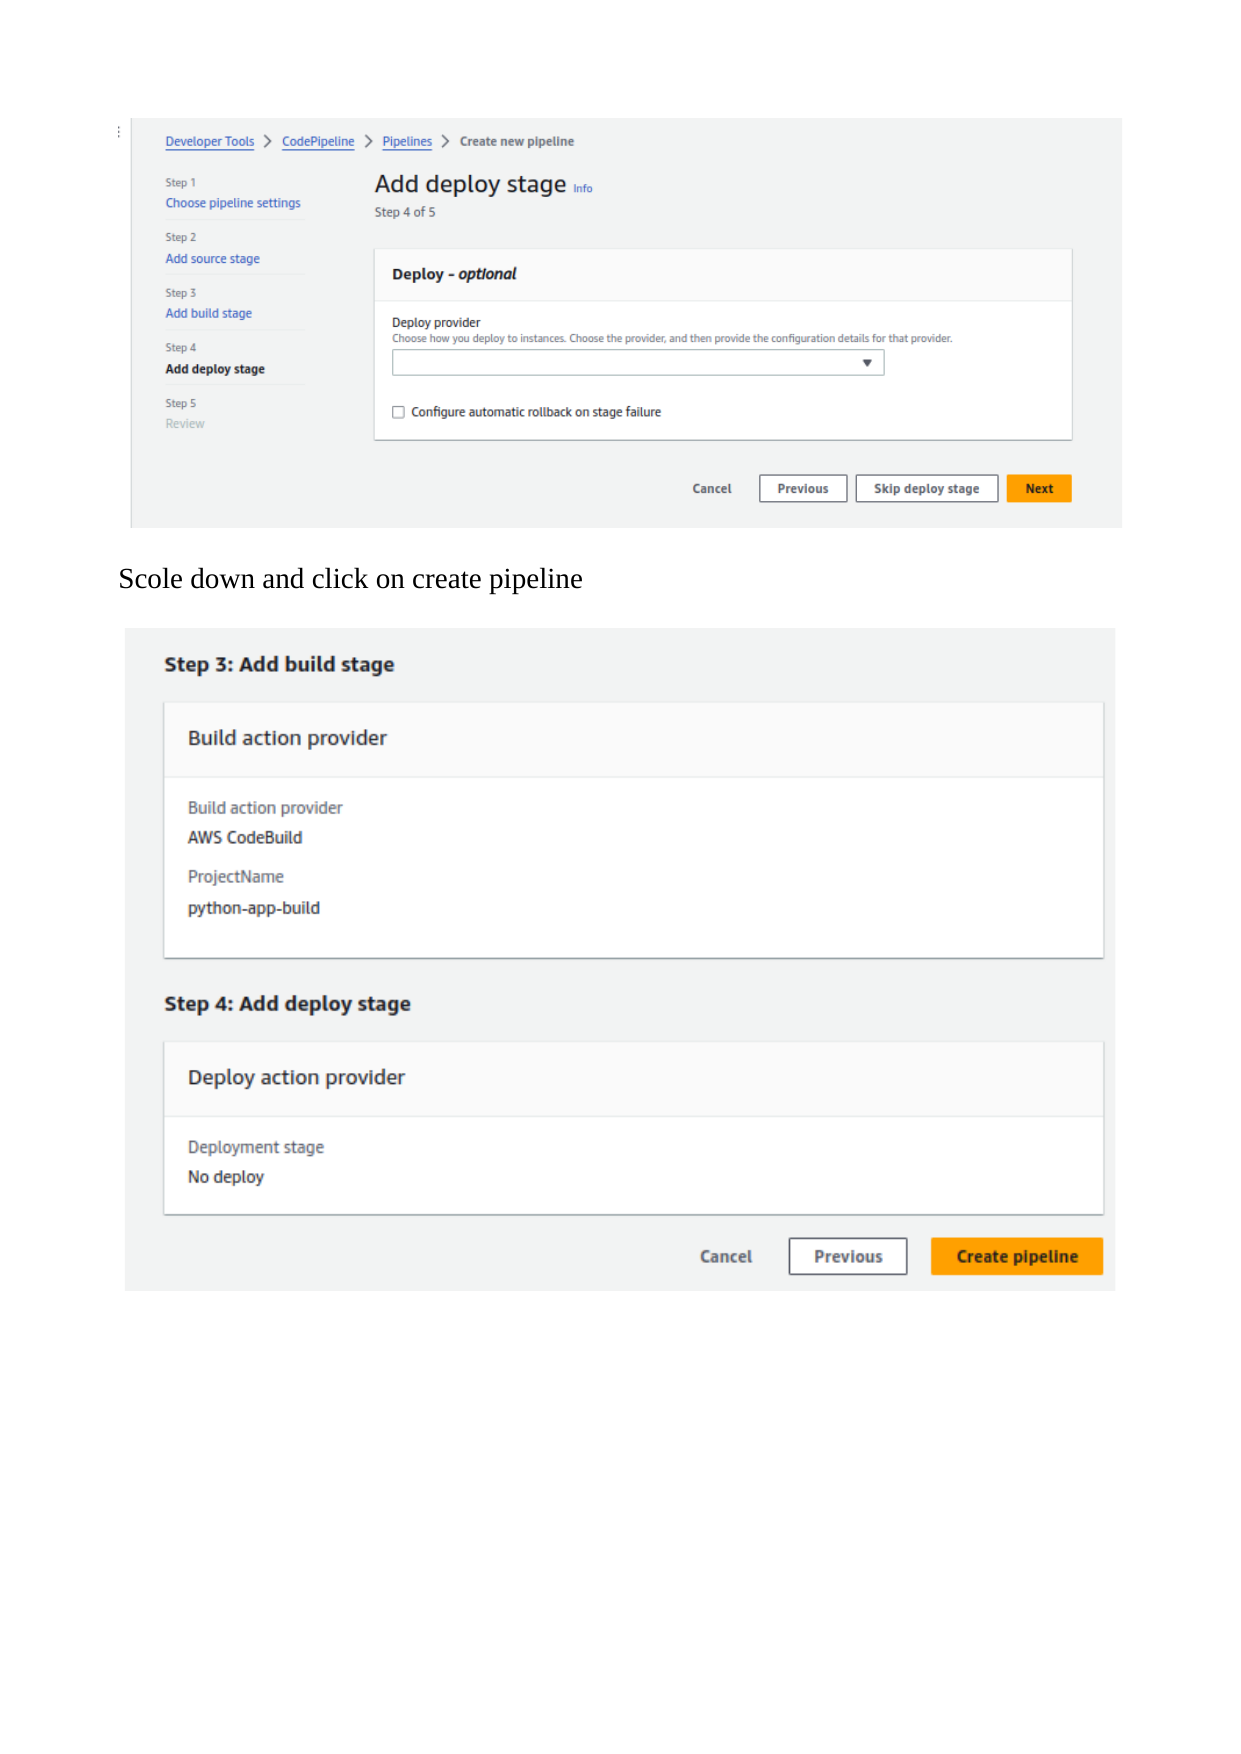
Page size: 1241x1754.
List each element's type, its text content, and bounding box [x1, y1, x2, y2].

picture [118, 118, 1123, 528]
picture [124, 628, 1116, 1291]
text Scole down and click on create pipeline [118, 561, 1122, 595]
